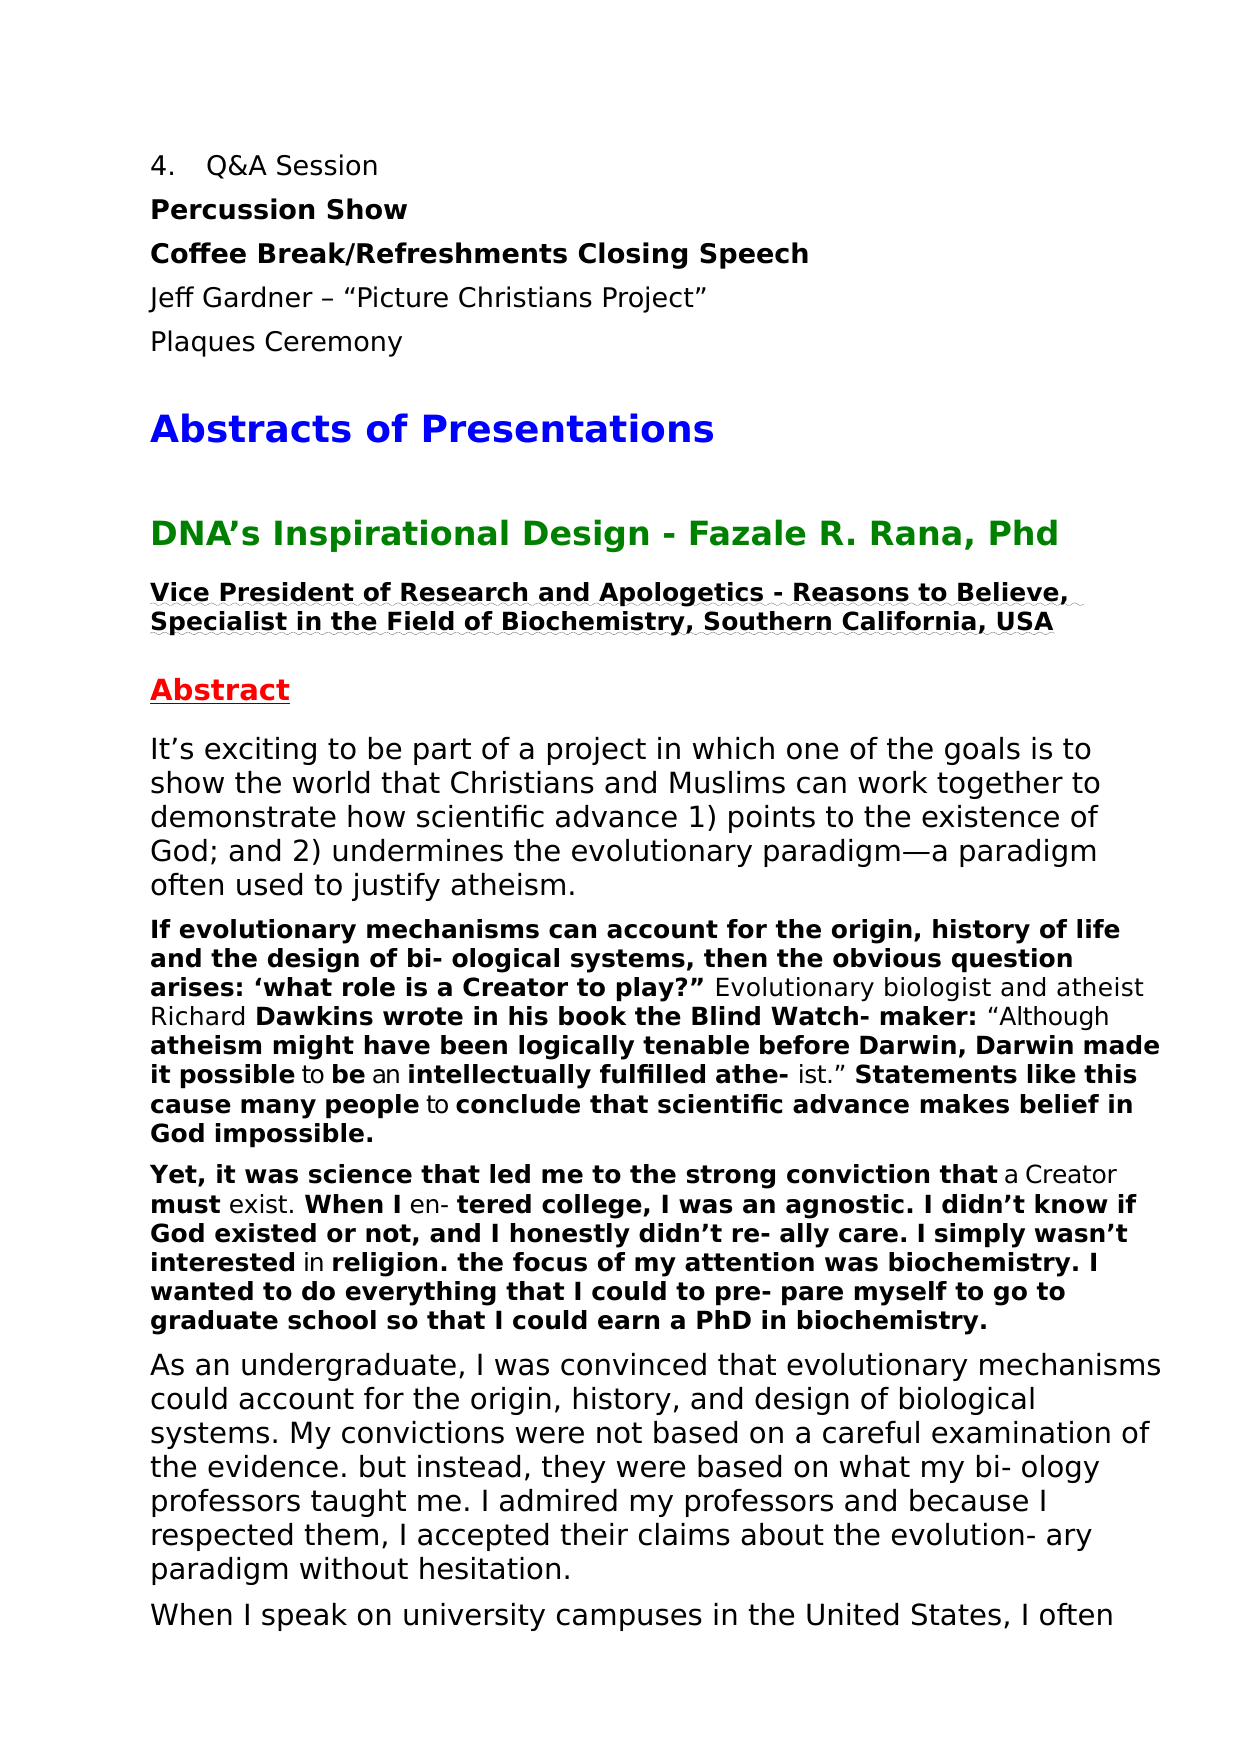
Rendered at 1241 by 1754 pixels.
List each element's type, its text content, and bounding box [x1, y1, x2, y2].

text Plaques Ceremony [150, 326, 1165, 358]
text If evolutionary mechanisms can account for the origin, history of life and the design of bi- ological systems, then the obvious question arises: ‘what role is a Creator to play?” Evolutionary biologist and atheist Richard Dawkins wrote in his book the Blind Watch- maker: “Although atheism might have been logically tenable before Darwin, Darwin made it possible to be an intellectually fulfilled athe- ist.” Statements like this cause many people to conclude that scientific advance makes belief in God impossible. [150, 915, 1165, 1148]
text Yet, it was science that led me to the strong conviction that a Creator must exist. When I en- tered college, I was an agnostic. I didn’t know if God existed or not, and I honestly didn’t re- ally care. I simply wasn’t interested in religion. the focus of my attention was biochemistry. I wanted to do everything that I could to pre- pare myself to go to graduate school so that I could earn a PhD in biochemistry. [150, 1161, 1165, 1336]
subtitle DNA’s Inspirational Design - Fazale R. Rana, Phd [150, 514, 1165, 553]
list Q&A Session [150, 150, 1165, 182]
text Jeff Gardner – “Picture Christians Project” [150, 282, 1165, 314]
text Vice President of Research and Apologetics - Reasons to Believe, Specialist in the Field of Biochemistry, Southern California, USA [150, 578, 1165, 636]
text As an undergraduate, I was convinced that evolutionary mechanisms could account for the origin, history, and design of biological systems. My convictions were not based on a careful examination of the evidence. but instead, they were based on what my bi- ology professors taught me. I admired my professors and because I respected them, I accepted their claims about the evolution- ary paradigm without hesitation. [150, 1348, 1165, 1586]
text Coffee Break/Refreshments Closing Speech [150, 238, 1165, 270]
text It’s exciting to be part of a project in which one of the goals is to show the world that Christians and Muslims can work together to demonstrate how scientific advance 1) points to the existence of God; and 2) undermines the evolutionary paradigm—a paradigm often used to justify atheism. [150, 733, 1165, 902]
text When I speak on university campuses in the United States, I often [150, 1598, 1165, 1632]
text Percussion Show [150, 194, 1165, 226]
subtitle Abstracts of Presentations [150, 408, 1165, 451]
subtitle Abstract [150, 674, 1165, 708]
